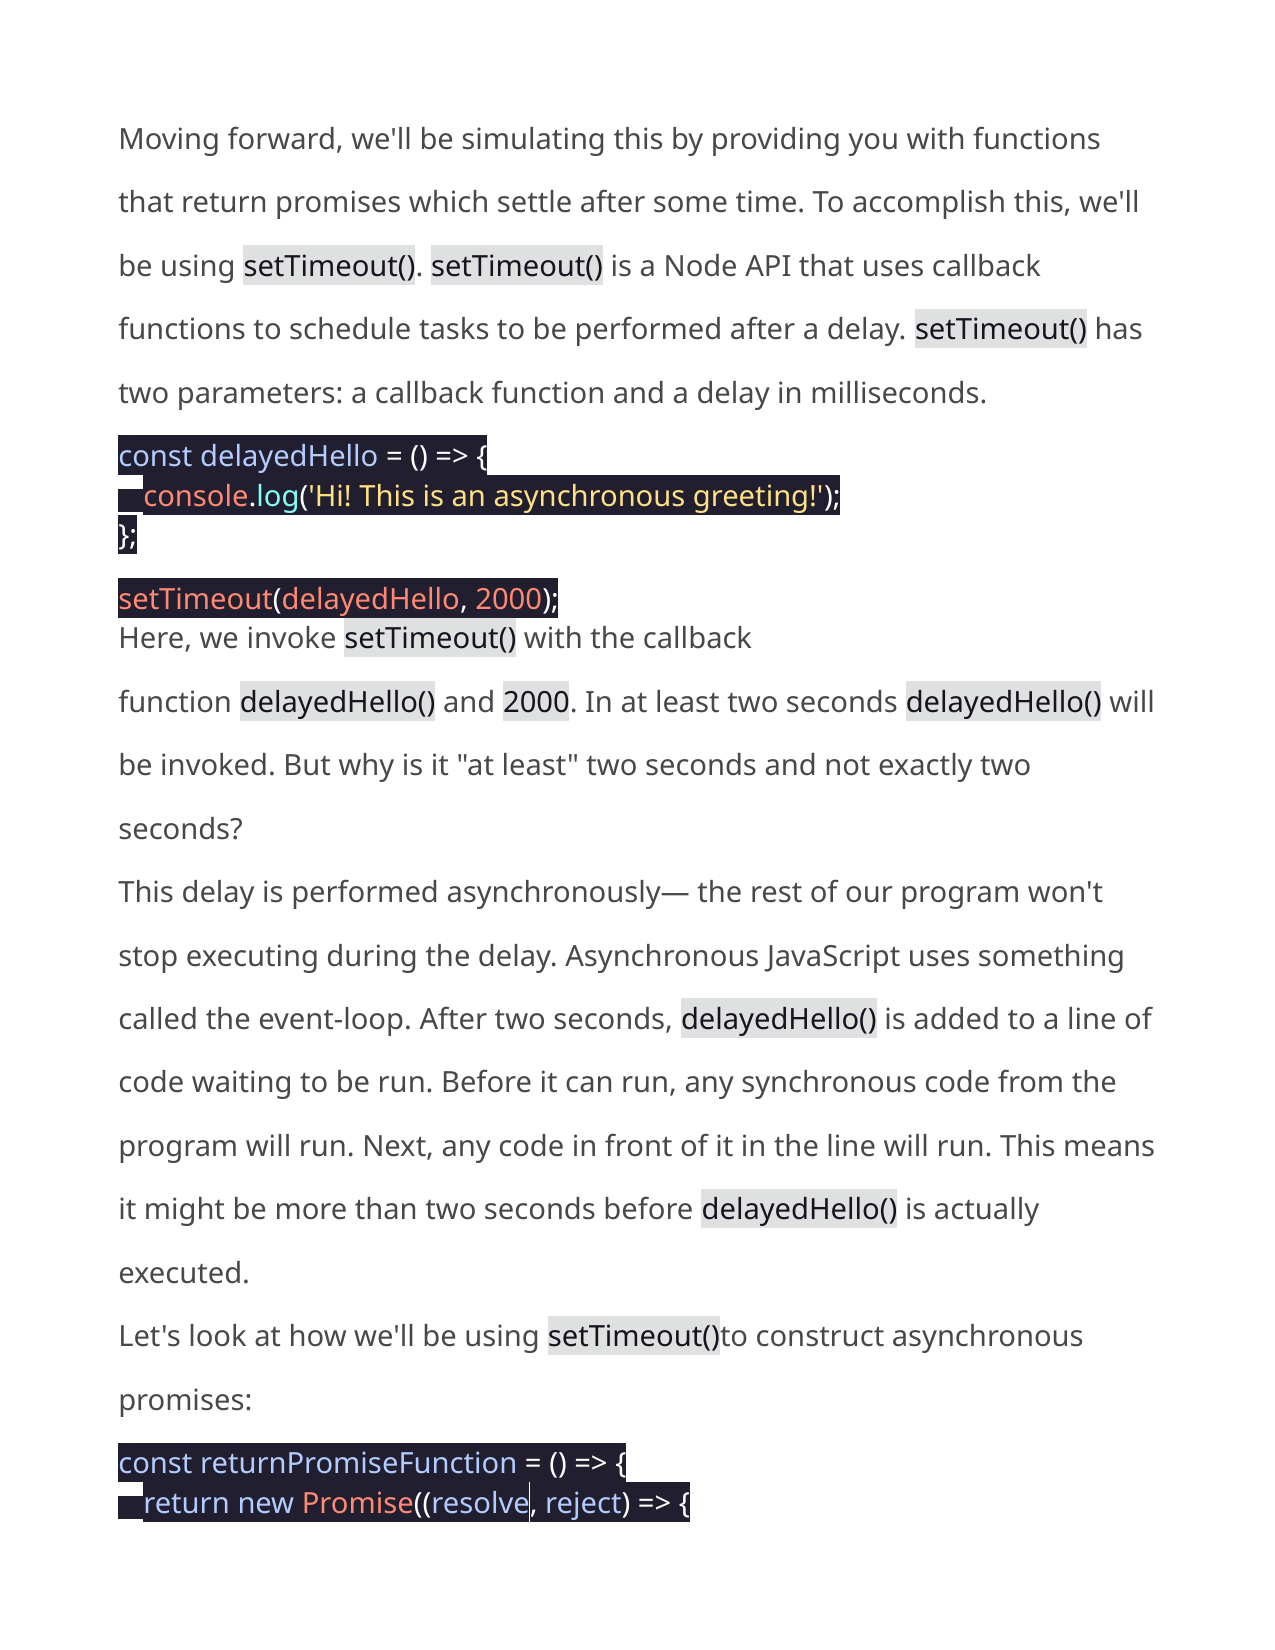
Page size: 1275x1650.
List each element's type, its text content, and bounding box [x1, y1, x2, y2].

text This delay is performed asynchronously— the rest of our program won't stop executing during the delay. Asynchronous JavaScript uses something called the event-loop. After two seconds, delayedHello() is added to a line of code waiting to be run. Before it can run, any synchronous code from the program will run. Next, any code in front of it in the line will run. This means it might be more than two seconds before delayedHello() is actually executed. [118, 871, 1157, 1292]
text const returnPromiseFunction = () => { [118, 1442, 1157, 1482]
text return new Promise((resolve, reject) => { [118, 1482, 1157, 1522]
text Let's look at how we'll be using setTimeout()to construct asynchronous promises: [118, 1316, 1157, 1419]
text Moving forward, we'll be simulating this by providing you with functions that return promises which settle after some time. To accomplish this, we'll be using setTimeout(). setTimeout() is a Node API that uses callback functions to schedule tasks to be performed after a delay. setTimeout() has two parameters: a callback function and a delay in milliseconds. [118, 118, 1157, 412]
text Here, we invoke setTimeout() with the callback function delayedHello() and 2000. In at least two seconds delayedHello() will be invoked. But why is it "at least" two seconds and not exactly two seconds? [118, 618, 1157, 848]
text const delayedHello = () => { [118, 435, 1157, 475]
text }; [118, 515, 1157, 554]
text setTimeout(delayedHello, 2000); [118, 578, 1157, 618]
text console.log('Hi! This is an asynchronous greeting!'); [118, 475, 1157, 515]
